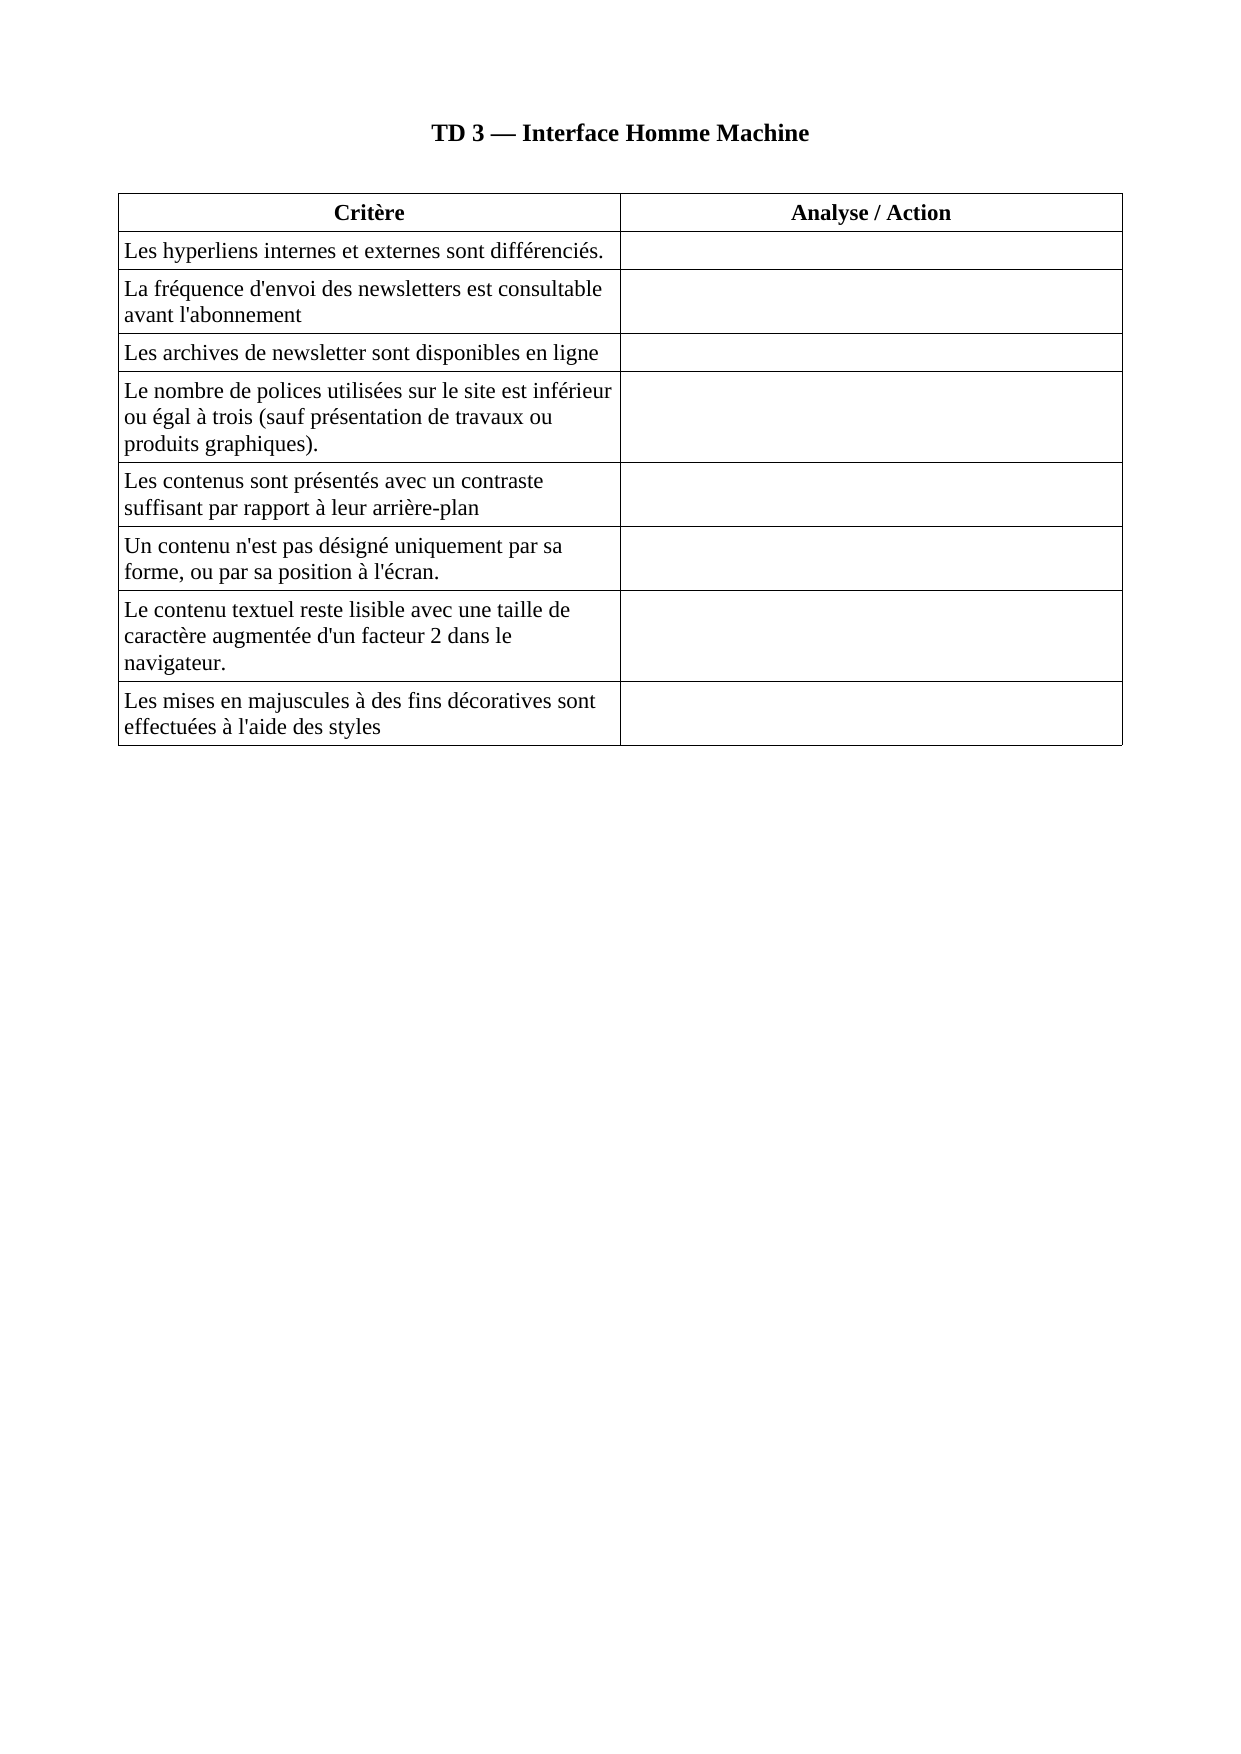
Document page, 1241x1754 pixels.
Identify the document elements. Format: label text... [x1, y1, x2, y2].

table_cell [621, 372, 1122, 462]
table_header Analyse / Action [621, 194, 1122, 231]
table_cell [621, 682, 1122, 745]
table_cell [621, 591, 1122, 681]
table_cell [621, 232, 1122, 269]
table_cell [621, 270, 1122, 333]
table_cell [621, 463, 1122, 526]
table_cell La fréquence d'envoi des newsletters est consultable avant l'abonnement [119, 270, 620, 333]
table_cell Un contenu n'est pas désigné uniquement par sa forme, ou par sa position à l'écran. [119, 527, 620, 590]
table_cell Les contenus sont présentés avec un contraste suffisant par rapport à leur arrière-plan [119, 463, 620, 526]
table_cell Le nombre de polices utilisées sur le site est inférieur ou égal à trois (sauf présentation de travaux ou produits graphiques). [119, 372, 620, 462]
table_header Critère [119, 194, 620, 231]
table_cell [621, 527, 1122, 590]
table_cell Le contenu textuel reste lisible avec une taille de caractère augmentée d'un facteur 2 dans le navigateur. [119, 591, 620, 681]
table_cell [621, 334, 1122, 371]
table_cell Les hyperliens internes et externes sont différenciés. [119, 232, 620, 269]
table_cell Les mises en majuscules à des fins décoratives sont effectuées à l'aide des styles [119, 682, 620, 745]
table_cell Les archives de newsletter sont disponibles en ligne [119, 334, 620, 371]
